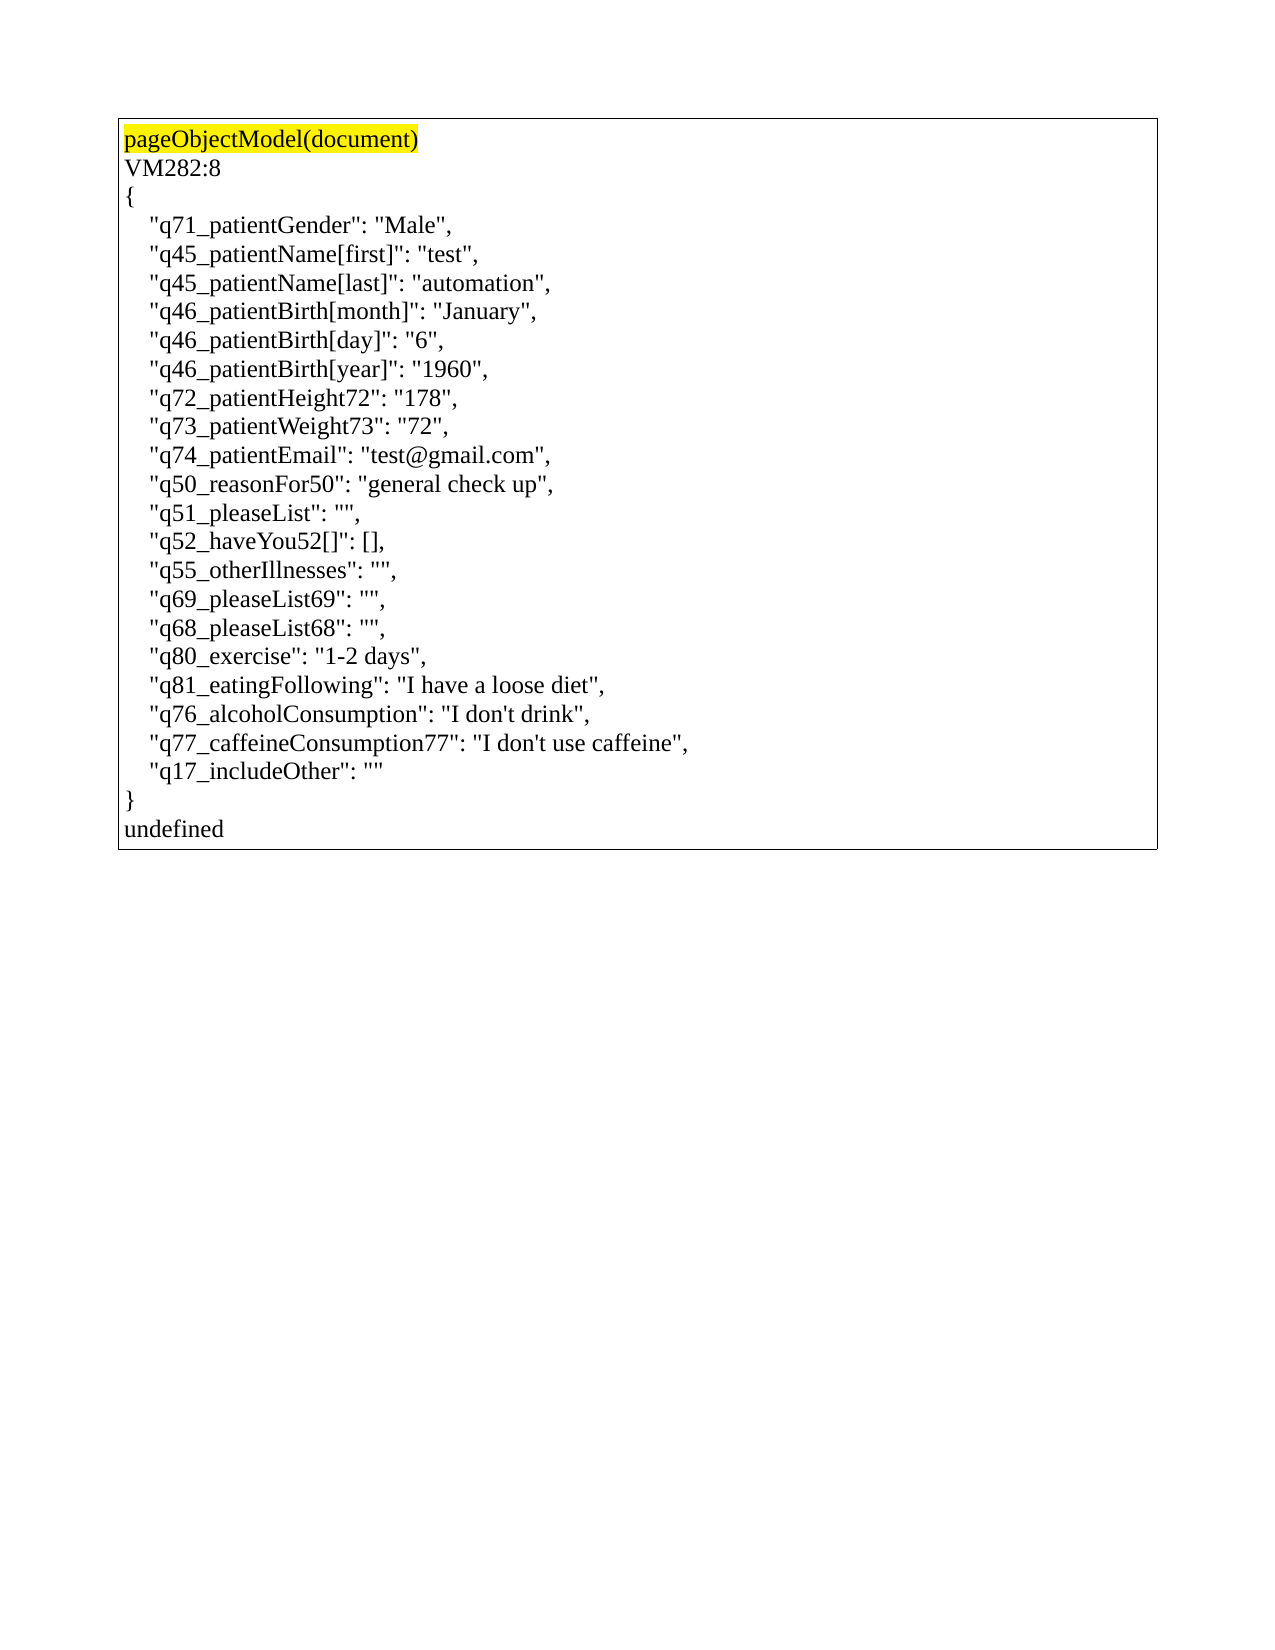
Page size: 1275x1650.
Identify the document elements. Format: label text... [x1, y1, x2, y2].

table_header pageObjectModel(document) VM282:8 { "q71_patientGender": "Male", "q45_patientName[first]": "test", "q45_patientName[last]": "automation", "q46_patientBirth[month]": "January", "q46_patientBirth[day]": "6", "q46_patientBirth[year]": "1960", "q72_patientHeight72": "178", "q73_patientWeight73": "72", "q74_patientEmail": "test@gmail.com", "q50_reasonFor50": "general check up", "q51_pleaseList": "", "q52_haveYou52[]": [], "q55_otherIllnesses": "", "q69_pleaseList69": "", "q68_pleaseList68": "", "q80_exercise": "1-2 days", "q81_eatingFollowing": "I have a loose diet", "q76_alcoholConsumption": "I don't drink", "q77_caffeineConsumption77": "I don't use caffeine", "q17_includeOther": "" } undefined [119, 119, 1157, 848]
